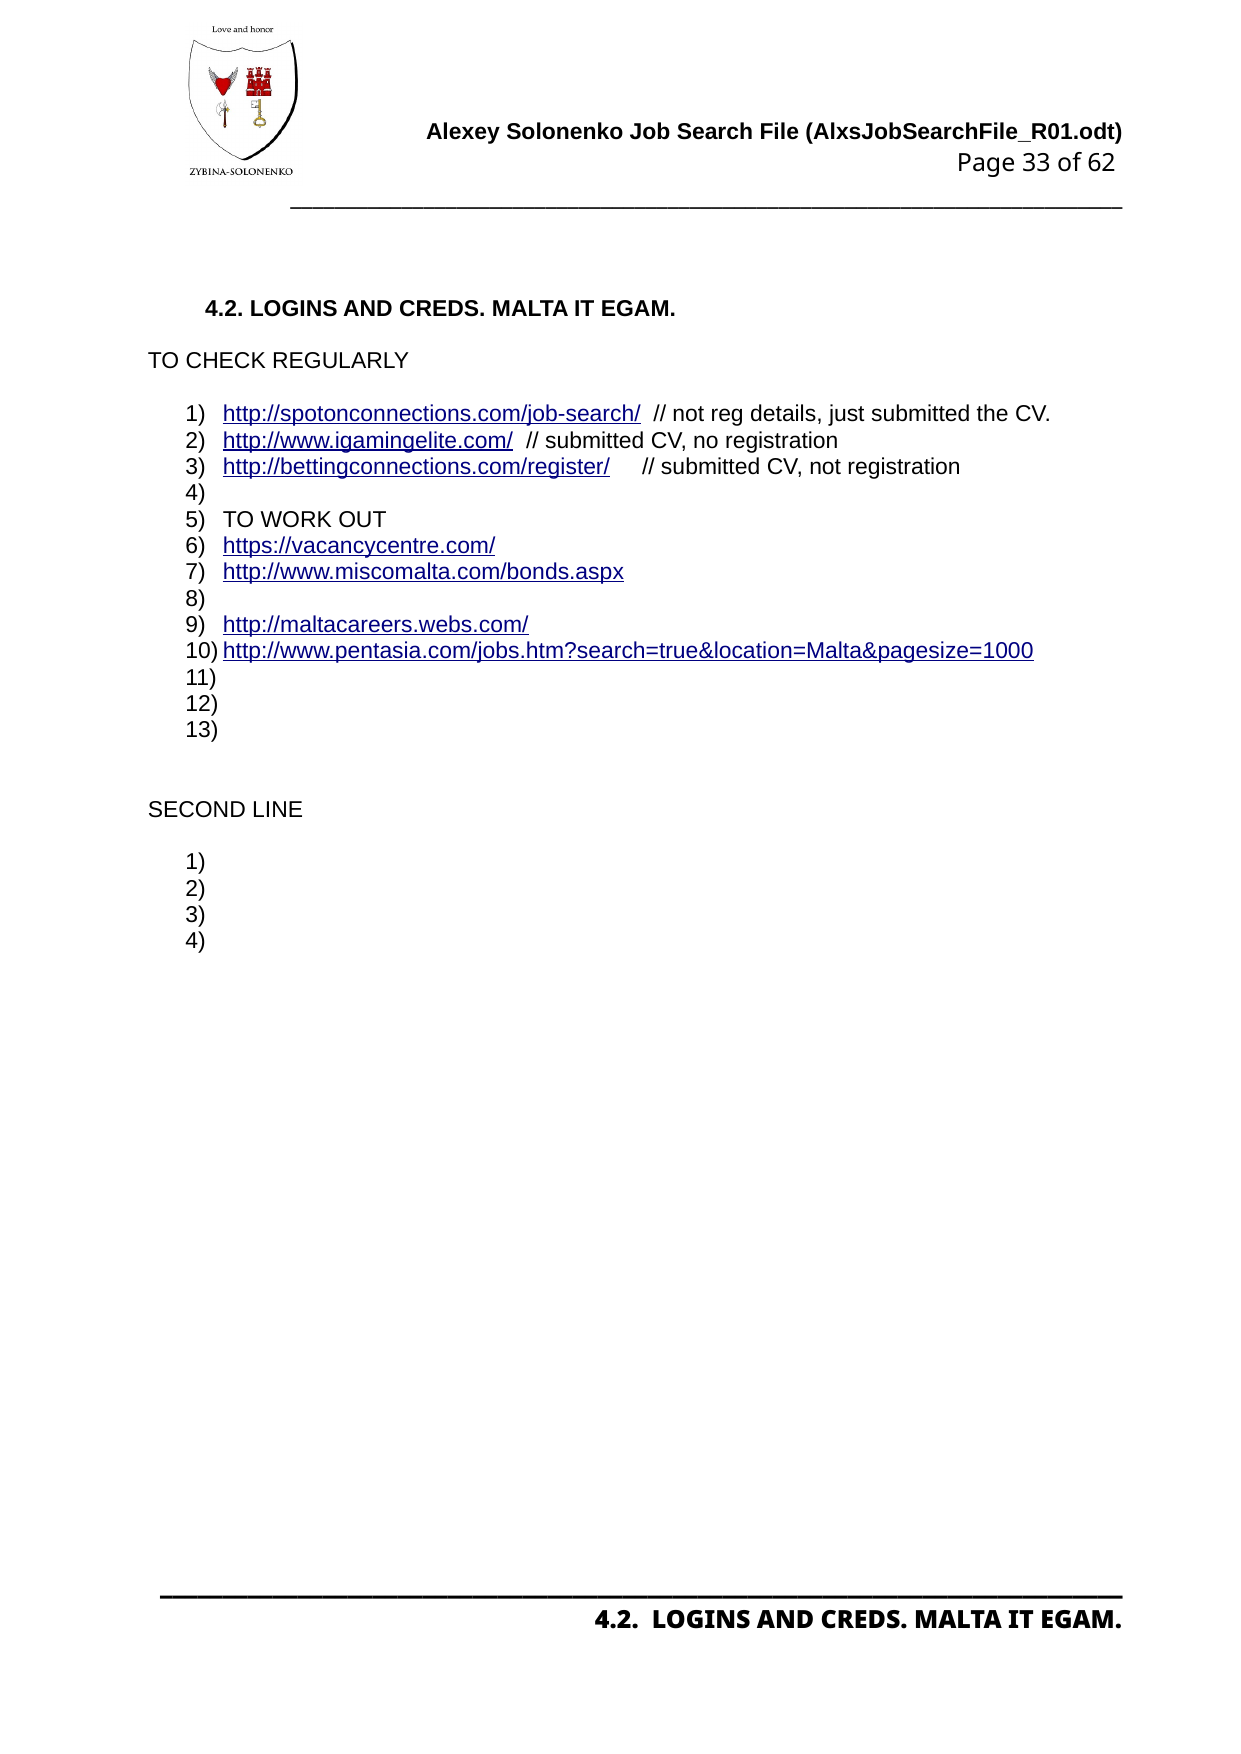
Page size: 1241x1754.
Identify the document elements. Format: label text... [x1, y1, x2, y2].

list http://bettingconnections.com/register/ // submitted CV, not registration [185, 453, 1122, 479]
text TO CHECK REGULARLY [148, 347, 1122, 374]
list http://www.miscomalta.com/bonds.aspx [185, 558, 1122, 585]
subtitle LOGINS AND CREDS. MALTA IT EGAM. [148, 295, 1122, 321]
list https://vacancycentre.com/ [185, 532, 1122, 558]
list http://maltacareers.webs.com/ [185, 611, 1122, 637]
list http://www.igamingelite.com/ // submitted CV, no registration [185, 427, 1122, 453]
list http://www.pentasia.com/jobs.htm?search=true&location=Malta&pagesize=1000 [185, 637, 1122, 664]
text SECOND LINE [148, 796, 1122, 822]
list http://spotonconnections.com/job-search/ // not reg details, just submitted the CV. [185, 400, 1122, 427]
picture [185, 22, 303, 186]
list TO WORK OUT [185, 506, 1122, 532]
